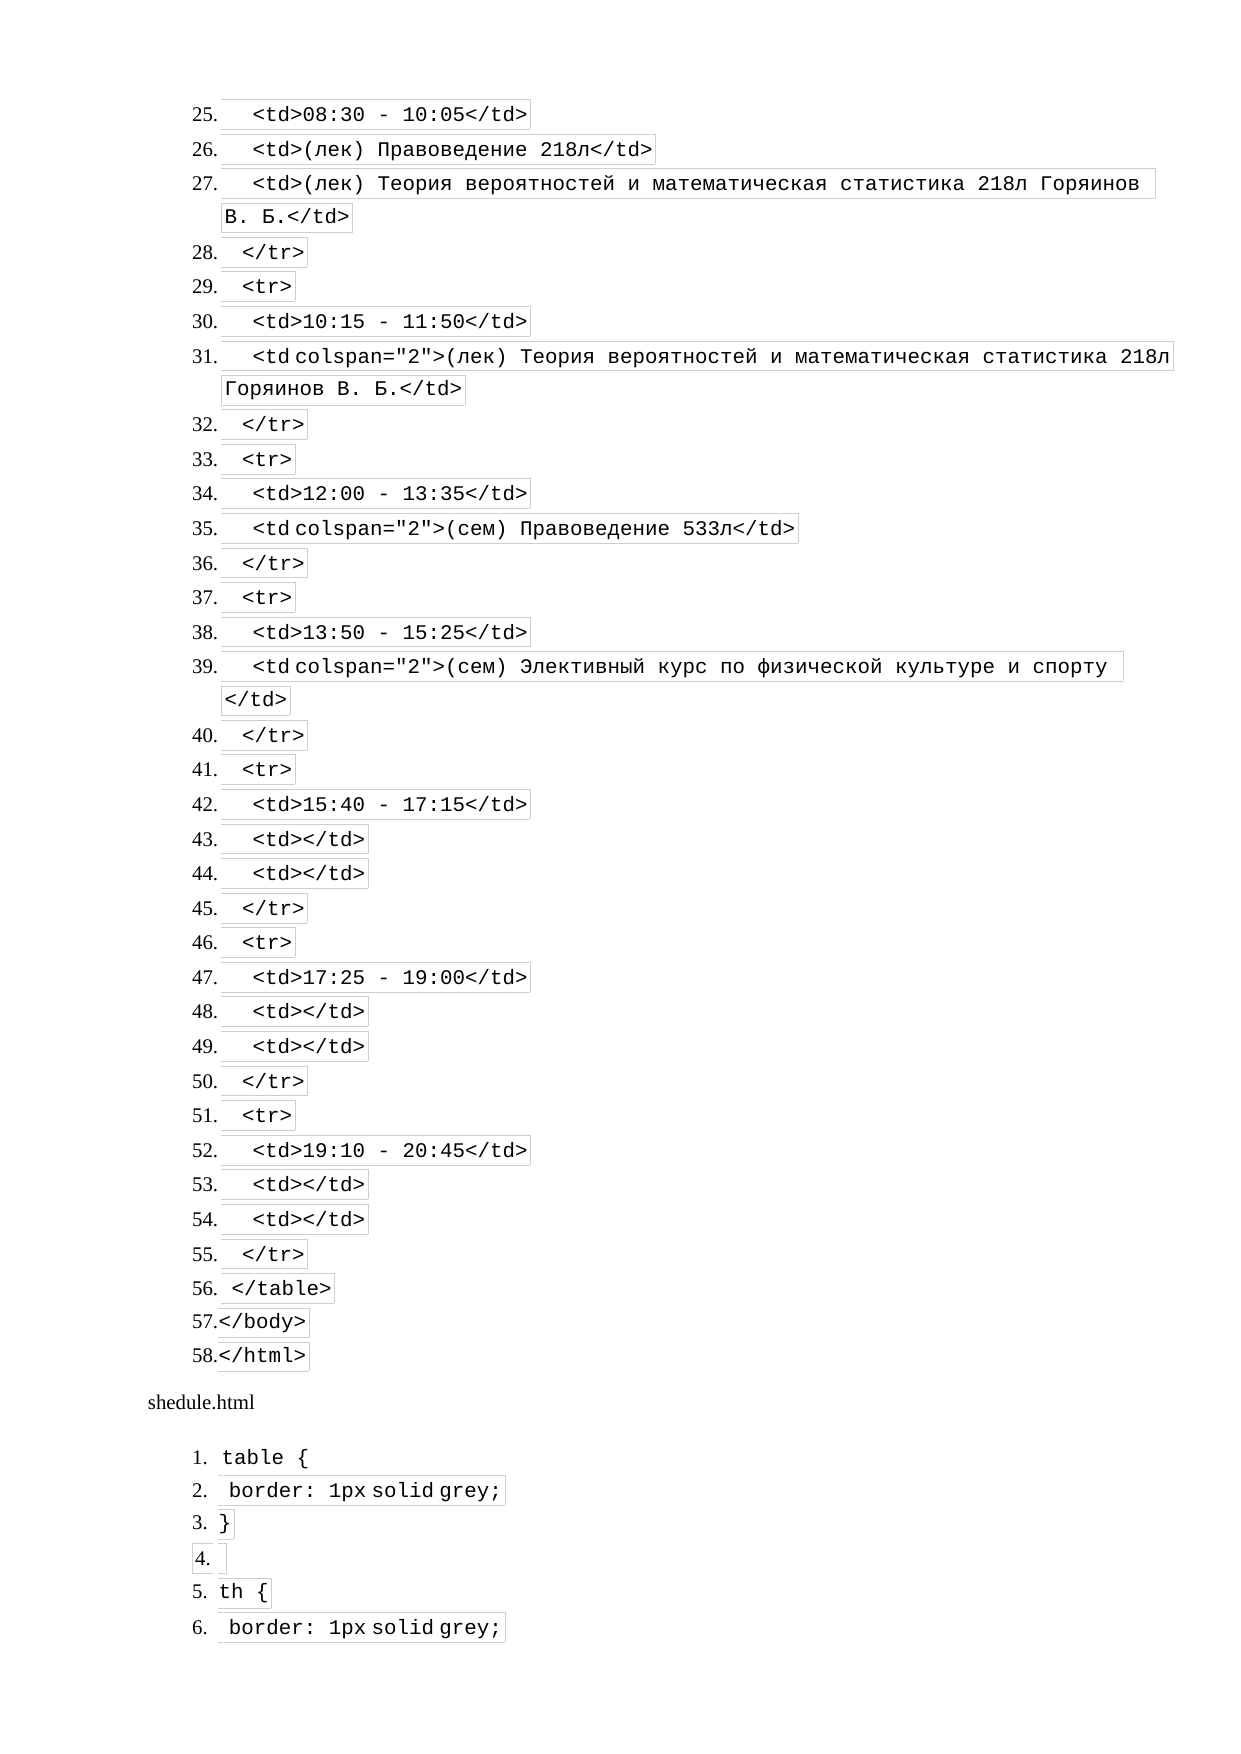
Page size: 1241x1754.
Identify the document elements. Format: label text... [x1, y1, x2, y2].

list border: 1px solid grey; [192, 1612, 505, 1642]
list <td></td> [192, 823, 368, 853]
list [296, 271, 1181, 301]
list <td>(лек) Теория вероятностей и математическая статистика 218л Горяинов В. Б.</td> [192, 168, 1181, 232]
list <td></td> [192, 1169, 368, 1199]
list [308, 720, 1181, 750]
list [308, 409, 1181, 439]
list <td>(лек) Правоведение 218л</td> [192, 134, 655, 164]
list <tr> [192, 1100, 295, 1130]
list [308, 237, 1181, 267]
list [310, 1342, 1181, 1371]
list <td>17:25 - 19:00</td> [192, 962, 530, 992]
list [531, 1135, 1181, 1165]
list [308, 547, 1181, 577]
list [296, 444, 1181, 474]
list [272, 1578, 1181, 1608]
list [296, 927, 1181, 957]
list </table> [192, 1273, 334, 1303]
list [296, 754, 1181, 784]
list <td>13:50 - 15:25</td> [192, 617, 530, 647]
list [335, 1273, 1181, 1303]
list <td></td> [192, 1031, 368, 1061]
list [531, 962, 1181, 992]
list [531, 306, 1181, 336]
list <td></td> [192, 996, 368, 1026]
list <td colspan="2">(сем) Элективный курс по физической культуре и спорту </td> [192, 651, 1181, 715]
list [369, 823, 1181, 853]
list [369, 1169, 1181, 1199]
list <td>15:40 - 17:15</td> [192, 789, 530, 819]
list <tr> [192, 927, 295, 957]
list th { [192, 1578, 271, 1608]
list [531, 617, 1181, 647]
list [296, 582, 1181, 612]
list </tr> [192, 409, 307, 439]
list [369, 1204, 1181, 1234]
list table { [192, 1445, 1181, 1471]
list border: 1px solid grey; [192, 1475, 505, 1505]
list <tr> [192, 444, 295, 474]
list [531, 478, 1181, 508]
list </html> [192, 1342, 309, 1371]
list </tr> [192, 720, 307, 750]
text shedule.html [148, 1390, 1181, 1414]
list <td>19:10 - 20:45</td> [192, 1135, 530, 1165]
list [296, 1100, 1181, 1130]
list [308, 893, 1181, 923]
list [308, 1066, 1181, 1096]
list [310, 1308, 1181, 1337]
list <tr> [192, 271, 295, 301]
list </tr> [192, 1066, 307, 1096]
list </tr> [192, 1238, 307, 1268]
list [531, 99, 1181, 129]
list [369, 1031, 1181, 1061]
list <td>08:30 - 10:05</td> [192, 99, 530, 129]
list <td></td> [192, 858, 368, 888]
list [308, 1238, 1181, 1268]
list <tr> [192, 582, 295, 612]
list </body> [192, 1308, 309, 1337]
list [656, 134, 1181, 164]
list } [192, 1509, 234, 1539]
list <td colspan="2">(сем) Правоведение 533л</td> [192, 513, 798, 543]
list [369, 858, 1181, 888]
list <td colspan="2">(лек) Теория вероятностей и математическая статистика 218л Горяинов В. Б.</td> [192, 341, 1181, 405]
list <td></td> [192, 1204, 368, 1234]
list [506, 1612, 1181, 1642]
list </tr> [192, 547, 307, 577]
list <tr> [192, 754, 295, 784]
list </tr> [192, 893, 307, 923]
list [235, 1509, 1181, 1539]
list </tr> [192, 237, 307, 267]
list [506, 1475, 1181, 1505]
list [369, 996, 1181, 1026]
list [531, 789, 1181, 819]
list <td>10:15 - 11:50</td> [192, 306, 530, 336]
list [799, 513, 1181, 543]
list <td>12:00 - 13:35</td> [192, 478, 530, 508]
